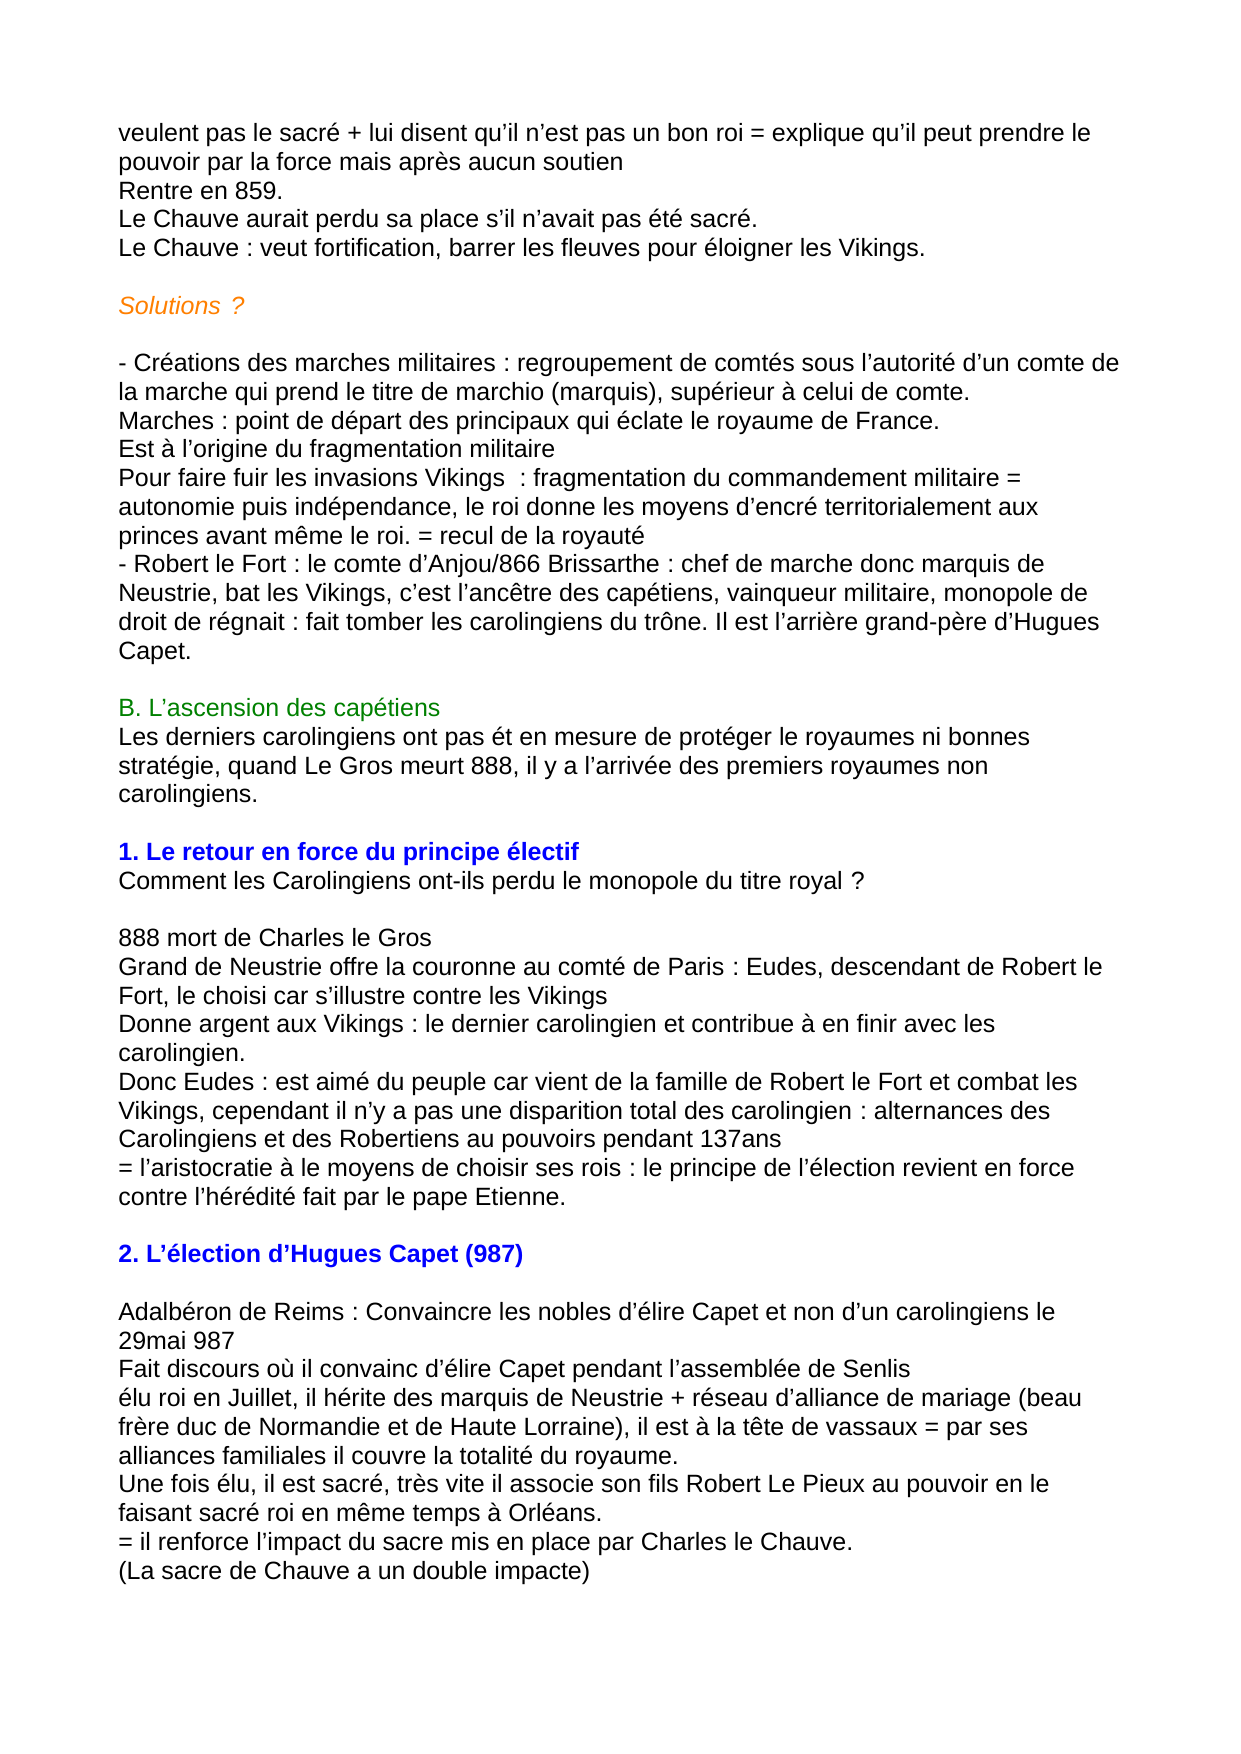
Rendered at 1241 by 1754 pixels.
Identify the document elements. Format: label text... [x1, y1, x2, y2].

text Solutions ? [118, 291, 1122, 319]
text = l’aristocratie à le moyens de choisir ses rois : le principe de l’élection revient en force contre l’hérédité fait par le pape Etienne. [118, 1153, 1122, 1211]
text B. L’ascension des capétiens [118, 693, 1122, 722]
text 2. L’élection d’Hugues Capet (987) [118, 1239, 1122, 1268]
text 888 mort de Charles le Gros [118, 923, 1122, 952]
text élu roi en Juillet, il hérite des marquis de Neustrie + réseau d’alliance de mariage (beau frère duc de Normandie et de Haute Lorraine), il est à la tête de vassaux = par ses alliances familiales il couvre la totalité du royaume. [118, 1383, 1122, 1469]
text = il renforce l’impact du sacre mis en place par Charles le Chauve. [118, 1527, 1122, 1556]
text Grand de Neustrie offre la couronne au comté de Paris : Eudes, descendant de Robert le Fort, le choisi car s’illustre contre les Vikings [118, 952, 1122, 1009]
text (La sacre de Chauve a un double impacte) [118, 1556, 1122, 1584]
text Fait discours où il convainc d’élire Capet pendant l’assemblée de Senlis [118, 1354, 1122, 1383]
text - Robert le Fort : le comte d’Anjou/866 Brissarthe : chef de marche donc marquis de Neustrie, bat les Vikings, c’est l’ancêtre des capétiens, vainqueur militaire, monopole de droit de régnait : fait tomber les carolingiens du trône. Il est l’arrière grand-père d’Hugues Capet. [118, 549, 1122, 664]
text Marches : point de départ des principaux qui éclate le royaume de France. [118, 406, 1122, 434]
text Adalbéron de Reims : Convaincre les nobles d’élire Capet et non d’un carolingiens le 29mai 987 [118, 1297, 1122, 1354]
text - Créations des marches militaires : regroupement de comtés sous l’autorité d’un comte de la marche qui prend le titre de marchio (marquis), supérieur à celui de comte. [118, 348, 1122, 406]
text Le Chauve : veut fortification, barrer les fleuves pour éloigner les Vikings. [118, 233, 1122, 262]
text Rentre en 859. [118, 176, 1122, 204]
text Comment les Carolingiens ont-ils perdu le monopole du titre royal ? [118, 866, 1122, 894]
text Pour faire fuir les invasions Vikings : fragmentation du commandement militaire = autonomie puis indépendance, le roi donne les moyens d’encré territorialement aux princes avant même le roi. = recul de la royauté [118, 463, 1122, 549]
text Le Chauve aurait perdu sa place s’il n’avait pas été sacré. [118, 204, 1122, 233]
text 1. Le retour en force du principe électif [118, 837, 1122, 866]
text veulent pas le sacré + lui disent qu’il n’est pas un bon roi = explique qu’il peut prendre le pouvoir par la force mais après aucun soutien [118, 118, 1122, 176]
text Donne argent aux Vikings : le dernier carolingien et contribue à en finir avec les carolingien. [118, 1009, 1122, 1067]
text Est à l’origine du fragmentation militaire [118, 434, 1122, 463]
text Une fois élu, il est sacré, très vite il associe son fils Robert Le Pieux au pouvoir en le faisant sacré roi en même temps à Orléans. [118, 1469, 1122, 1527]
text Les derniers carolingiens ont pas ét en mesure de protéger le royaumes ni bonnes stratégie, quand Le Gros meurt 888, il y a l’arrivée des premiers royaumes non carolingiens. [118, 722, 1122, 808]
text Donc Eudes : est aimé du peuple car vient de la famille de Robert le Fort et combat les Vikings, cependant il n’y a pas une disparition total des carolingien : alternances des Carolingiens et des Robertiens au pouvoirs pendant 137ans [118, 1067, 1122, 1153]
